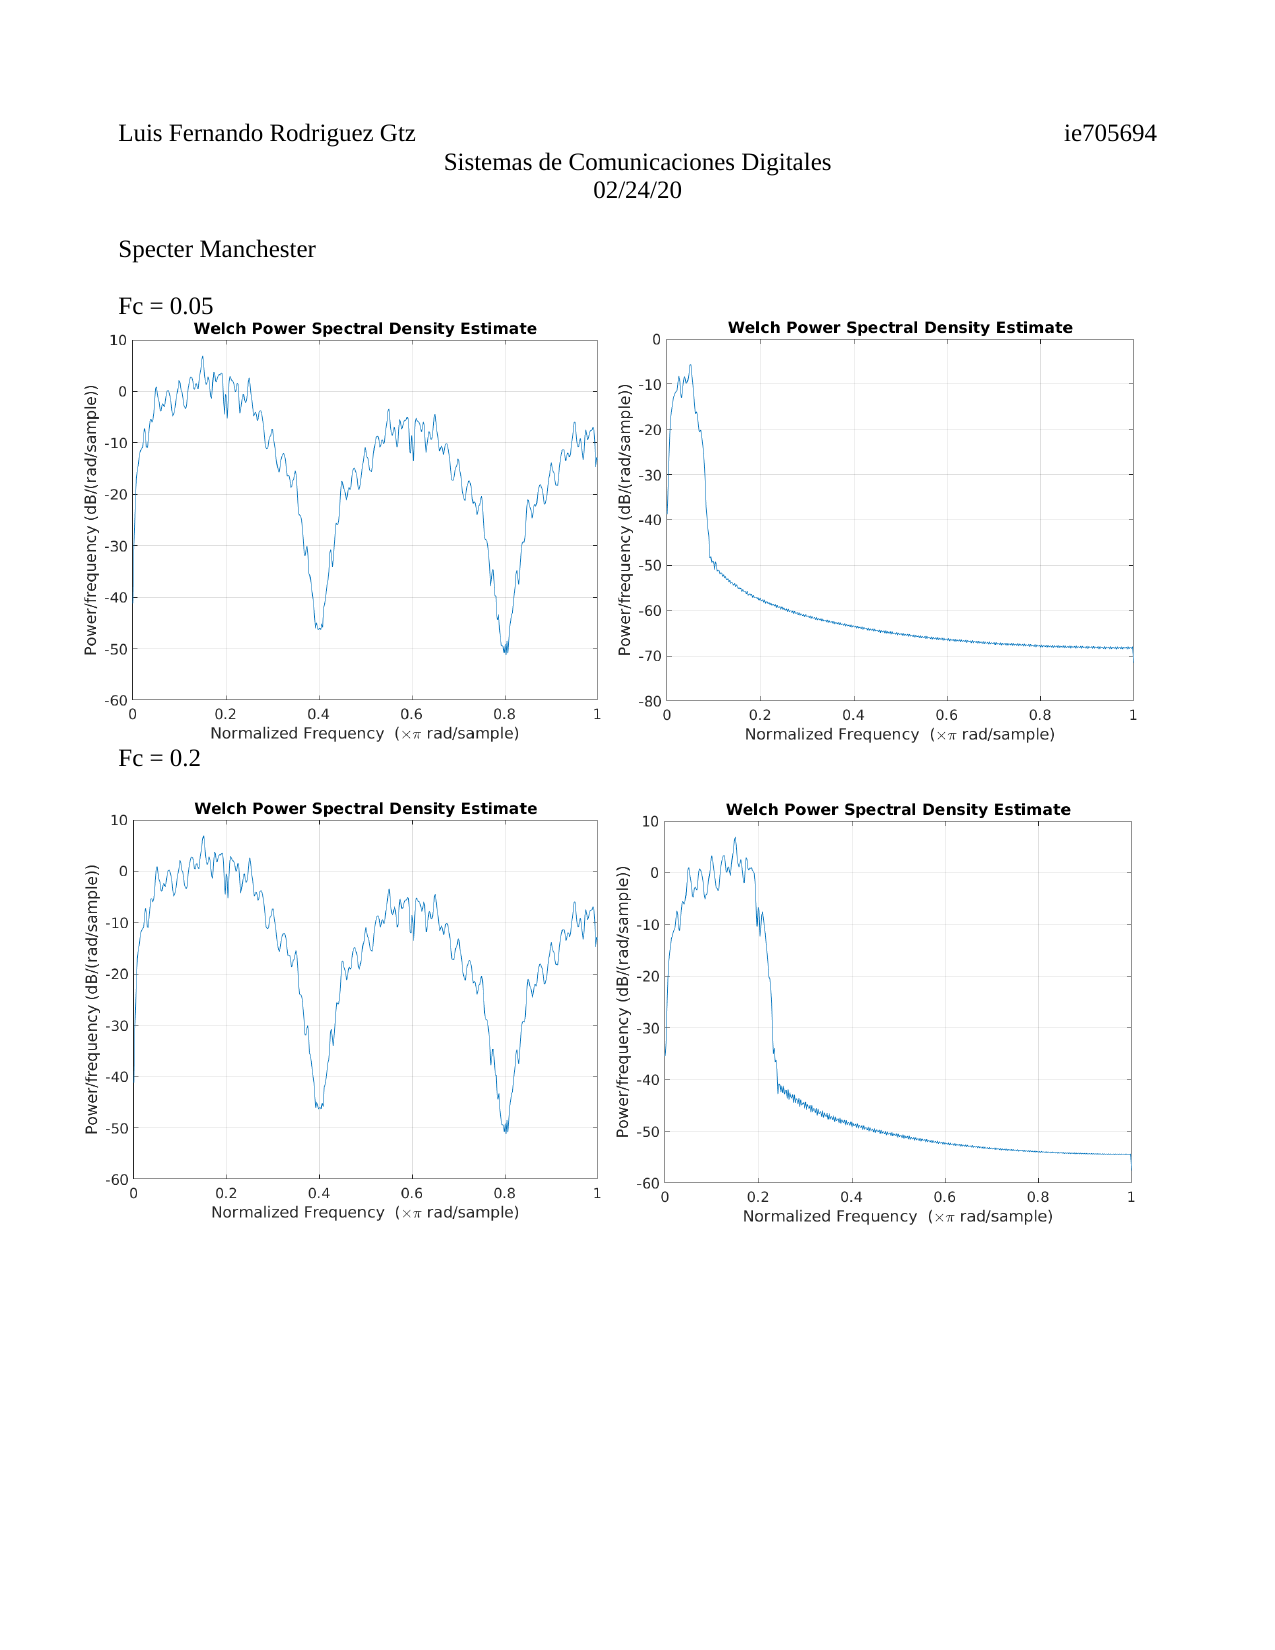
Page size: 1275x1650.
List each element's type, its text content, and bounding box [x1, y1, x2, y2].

text Fc = 0.2 [118, 723, 1157, 771]
picture [83, 800, 602, 1222]
picture [82, 320, 602, 743]
text Specter Manchester [118, 234, 1157, 263]
picture [616, 319, 1138, 744]
picture [614, 801, 1136, 1226]
text Fc = 0.05 [118, 291, 1157, 320]
